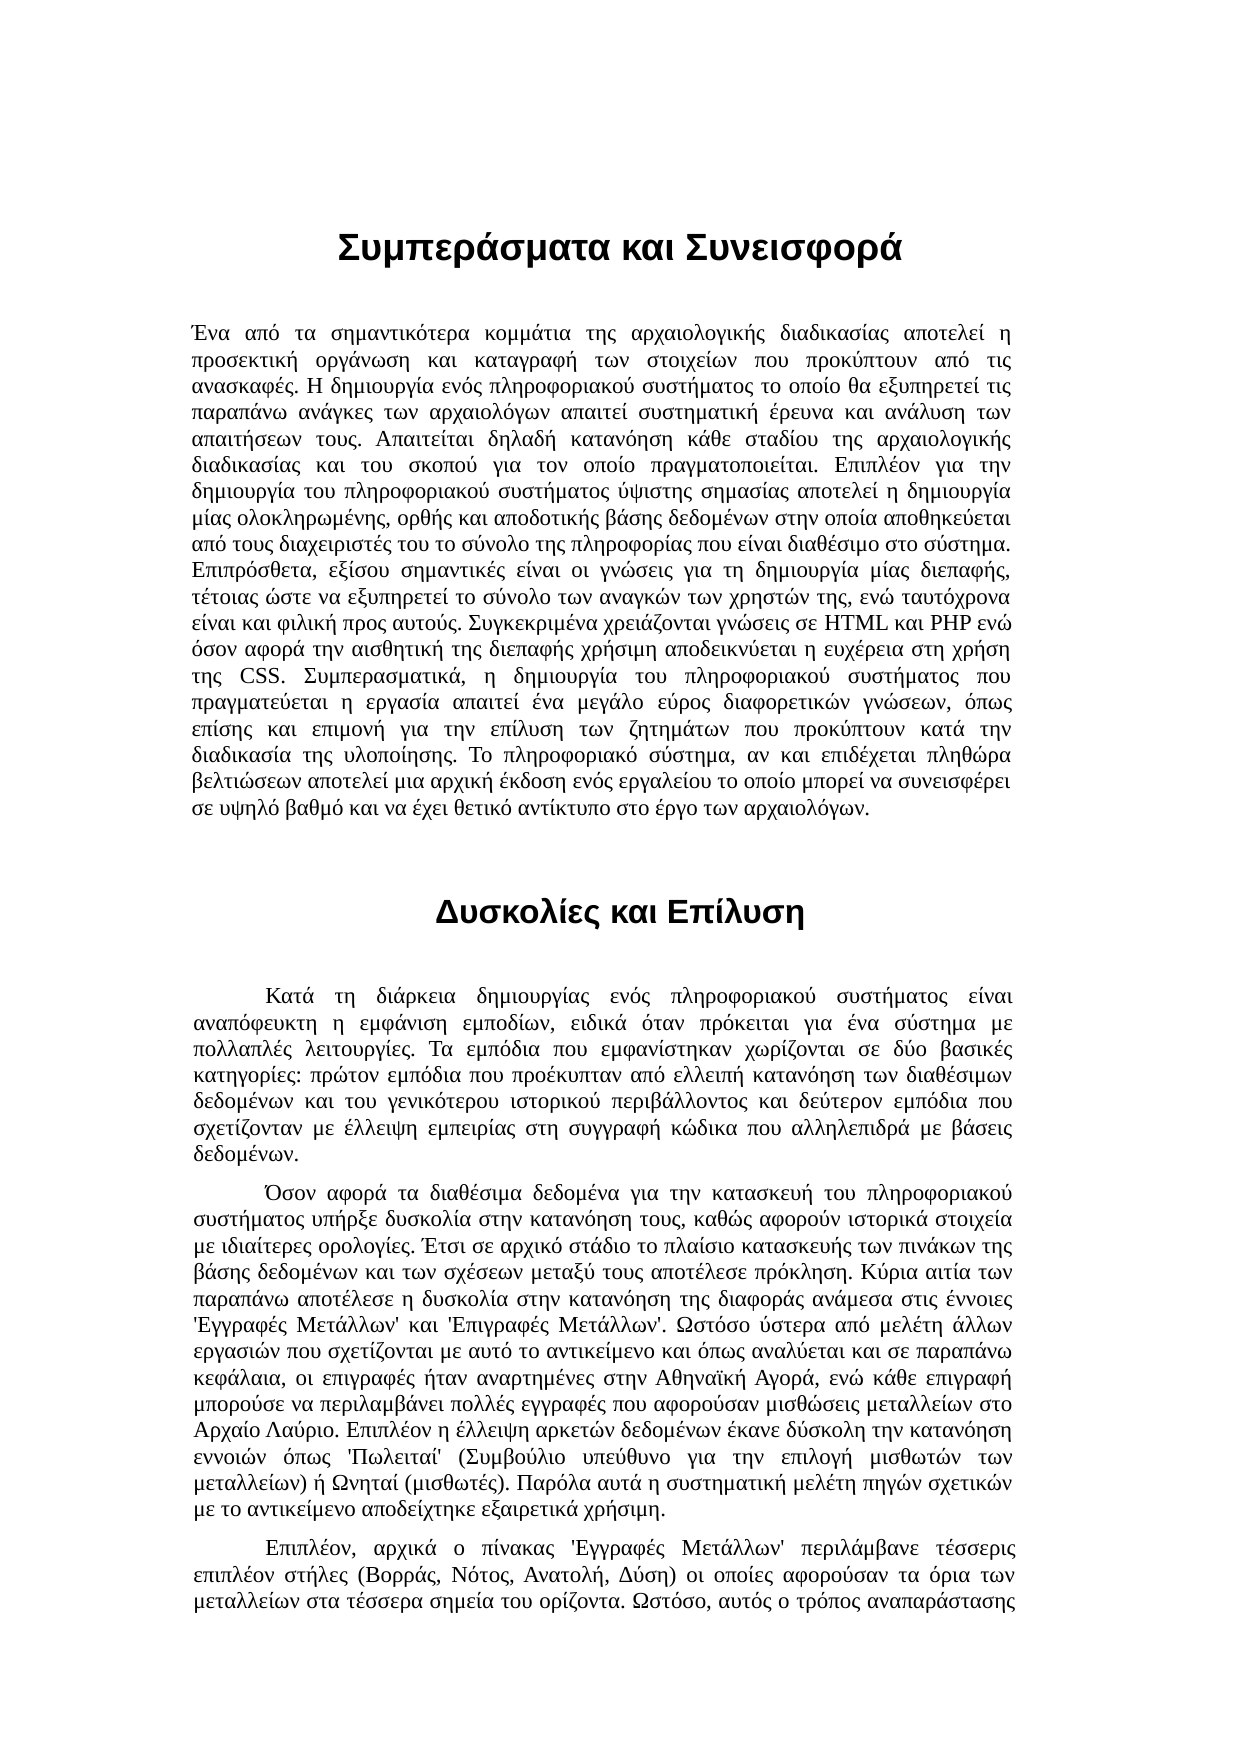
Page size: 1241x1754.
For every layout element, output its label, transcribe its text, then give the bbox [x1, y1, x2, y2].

text Κατά τη διάρκεια δημιουργίας ενός πληροφοριακού συστήματος είναι αναπόφευκτη η εμφάνιση εμποδίων, ειδικά όταν πρόκειται για ένα σύστημα με πολλαπλές λειτουργίες. Τα εμπόδια που εμφανίστηκαν χωρίζονται σε δύο βασικές κατηγορίες: πρώτον εμπόδια που προέκυπταν από ελλειπή κατανόηση των διαθέσιμων δεδομένων και του γενικότερου ιστορικού περιβάλλοντος και δεύτερον εμπόδια που σχετίζονταν με έλλειψη εμπειρίας στη συγγραφή κώδικα που αλληλεπιδρά με βάσεις δεδομένων. [193, 982, 1013, 1167]
subtitle Συμπεράσματα και Συνεισφορά [118, 224, 1122, 268]
text Ένα από τα σημαντικότερα κομμάτια της αρχαιολογικής διαδικασίας αποτελεί η προσεκτική οργάνωση και καταγραφή των στοιχείων που προκύπτουν από τις ανασκαφές. Η δημιουργία ενός πληροφοριακού συστήματος το οποίο θα εξυπηρετεί τις παραπάνω ανάγκες των αρχαιολόγων απαιτεί συστηματική έρευνα και ανάλυση των απαιτήσεων τους. Απαιτείται δηλαδή κατανόηση κάθε σταδίου της αρχαιολογικής διαδικασίας και του σκοπού για τον οποίο πραγματοποιείται. Επιπλέον για την δημιουργία του πληροφοριακού συστήματος ύψιστης σημασίας αποτελεί η δημιουργία μίας ολοκληρωμένης, ορθής και αποδοτικής βάσης δεδομένων στην οποία αποθηκεύεται από τους διαχειριστές του το σύνολο της πληροφορίας που είναι διαθέσιμο στο σύστημα. Επιπρόσθετα, εξίσου σημαντικές είναι οι γνώσεις για τη δημιουργία μίας διεπαφής, τέτοιας ώστε να εξυπηρετεί το σύνολο των αναγκών των χρηστών της, ενώ ταυτόχρονα είναι και φιλική προς αυτούς. Συγκεκριμένα χρειάζονται γνώσεις σε HTML και PHP ενώ όσον αφορά την αισθητική της διεπαφής χρήσιμη αποδεικνύεται η ευχέρεια στη χρήση της CSS. Συμπερασματικά, η δημιουργία του πληροφοριακού συστήματος που πραγματεύεται η εργασία απαιτεί ένα μεγάλο εύρος διαφορετικών γνώσεων, όπως επίσης και επιμονή για την επίλυση των ζητημάτων που προκύπτουν κατά την διαδικασία της υλοποίησης. Το πληροφοριακό σύστημα, αν και επιδέχεται πληθώρα βελτιώσεων αποτελεί μια αρχική έκδοση ενός εργαλείου το οποίο μπορεί να συνεισφέρει σε υψηλό βαθμό και να έχει θετικό αντίκτυπο στο έργο των αρχαιολόγων. [191, 319, 1012, 820]
subtitle Δυσκολίες και Επίλυση [118, 892, 1122, 931]
text Όσον αφορά τα διαθέσιμα δεδομένα για την κατασκευή του πληροφοριακού συστήματος υπήρξε δυσκολία στην κατανόηση τους, καθώς αφορούν ιστορικά στοιχεία με ιδιαίτερες ορολογίες. Έτσι σε αρχικό στάδιο το πλαίσιο κατασκευής των πινάκων της βάσης δεδομένων και των σχέσεων μεταξύ τους αποτέλεσε πρόκληση. Κύρια αιτία των παραπάνω αποτέλεσε η δυσκολία στην κατανόηση της διαφοράς ανάμεσα στις έννοιες 'Εγγραφές Μετάλλων' και 'Επιγραφές Μετάλλων'. Ωστόσο ύστερα από μελέτη άλλων εργασιών που σχετίζονται με αυτό το αντικείμενο και όπως αναλύεται και σε παραπάνω κεφάλαια, οι επιγραφές ήταν αναρτημένες στην Αθηναϊκή Αγορά, ενώ κάθε επιγραφή μπορούσε να περιλαμβάνει πολλές εγγραφές που αφορούσαν μισθώσεις μεταλλείων στο Αρχαίο Λαύριο. Επιπλέον η έλλειψη αρκετών δεδομένων έκανε δύσκολη την κατανόηση εννοιών όπως 'Πωλειταί' (Συμβούλιο υπεύθυνο για την επιλογή μισθωτών των μεταλλείων) ή Ωνηταί (μισθωτές). Παρόλα αυτά η συστηματική μελέτη πηγών σχετικών με το αντικείμενο αποδείχτηκε εξαιρετικά χρήσιμη. [193, 1179, 1013, 1522]
text Επιπλέον, αρχικά ο πίνακας 'Εγγραφές Μετάλλων' περιλάμβανε τέσσερις επιπλέον στήλες (Βορράς, Νότος, Ανατολή, Δύση) οι οποίες αφορούσαν τα όρια των μεταλλείων στα τέσσερα σημεία του ορίζοντα. Ωστόσο, αυτός ο τρόπος αναπαράστασης [193, 1534, 1017, 1613]
